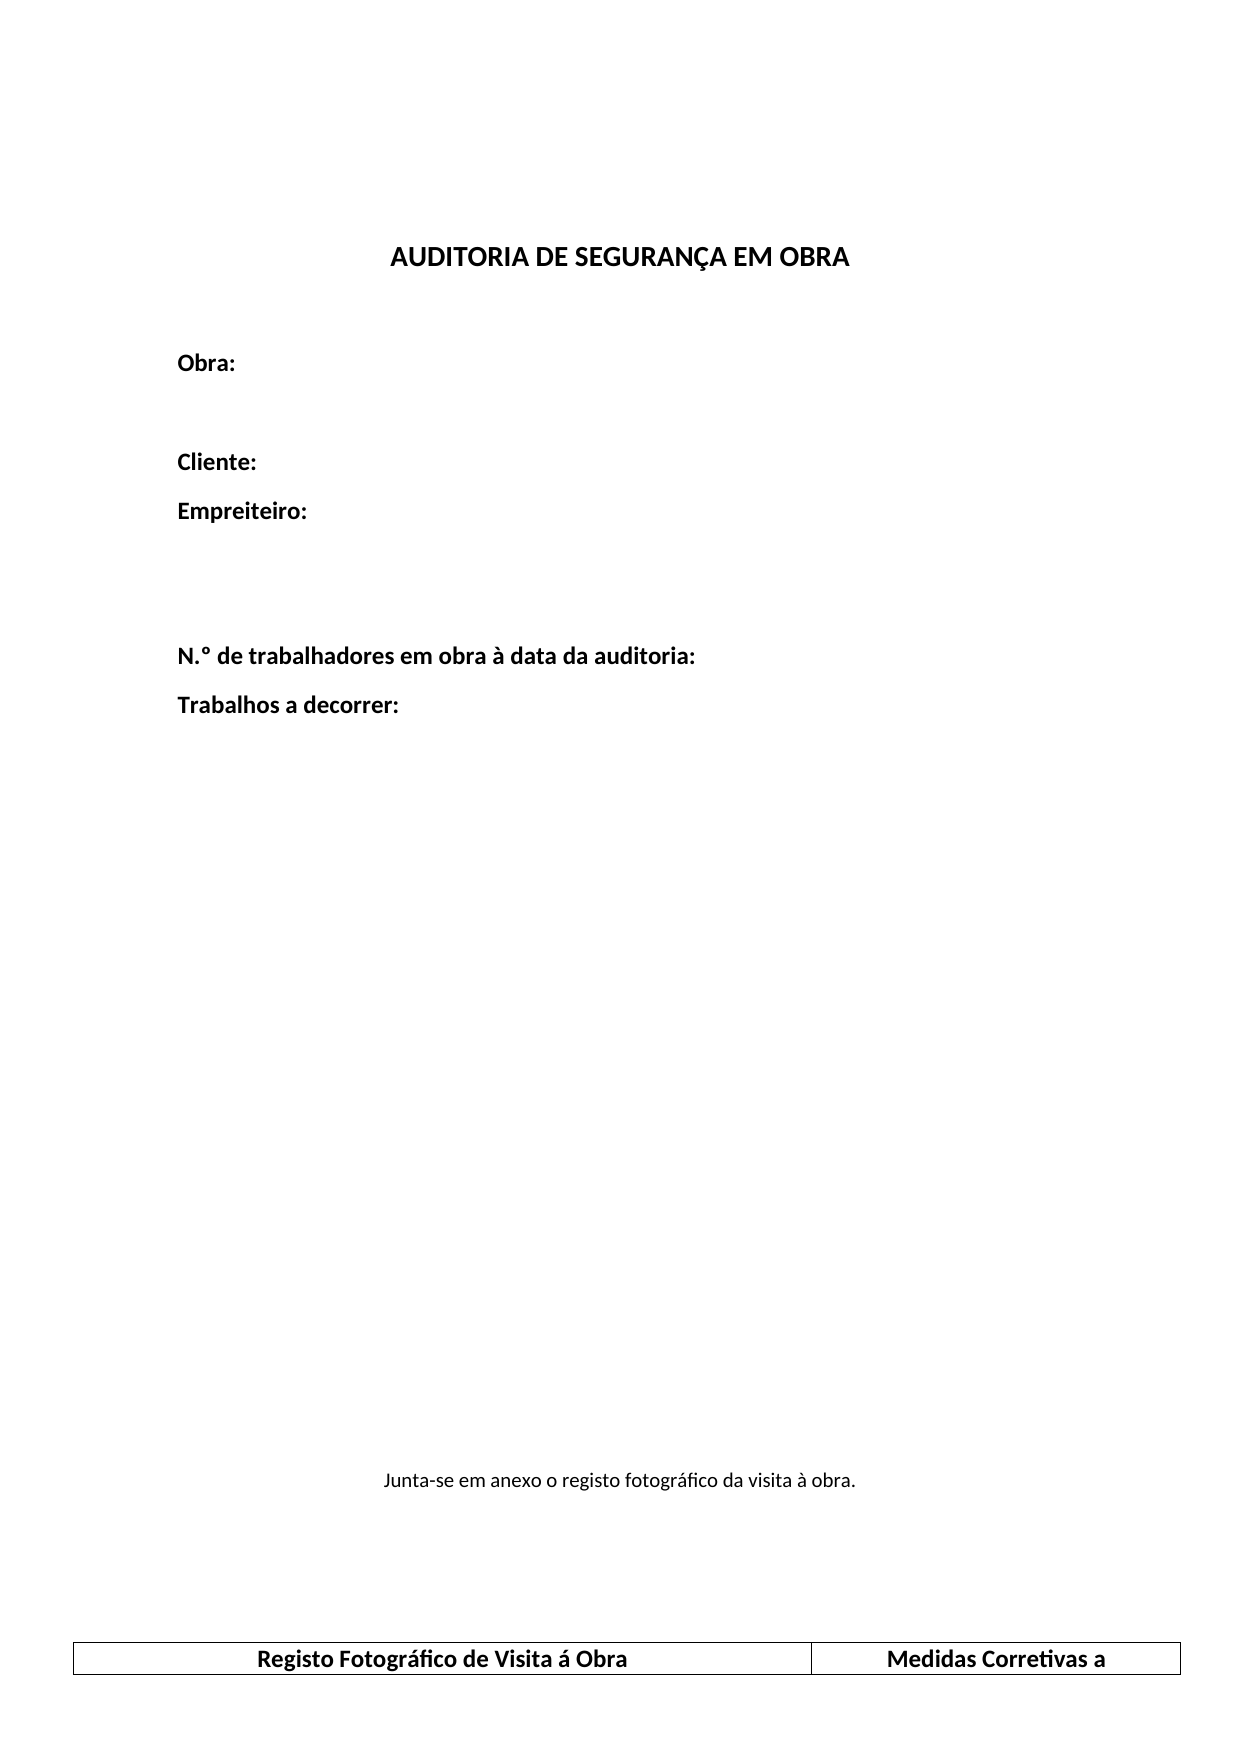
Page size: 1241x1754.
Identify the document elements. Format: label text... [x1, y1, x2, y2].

text N.º de trabalhadores em obra à data da auditoria: [989, 640, 1063, 671]
table_header Medidas Corretivas a [812, 1643, 1180, 1674]
text Trabalhos a decorrer: [989, 689, 1063, 720]
table_header Registo Fotográfico de Visita á Obra [74, 1643, 811, 1674]
text Empreiteiro: [177, 495, 1063, 526]
text Obra: [177, 347, 1063, 378]
text Junta-se em anexo o registo fotográfico da visita à obra. [177, 1467, 1063, 1492]
text AUDITORIA DE SEGURANÇA EM OBRA [177, 238, 1063, 273]
text N.º de trabalhadores em obra à data da auditoria: [177, 640, 265, 671]
text Cliente: [177, 446, 1063, 476]
text Trabalhos a decorrer: [177, 689, 265, 720]
